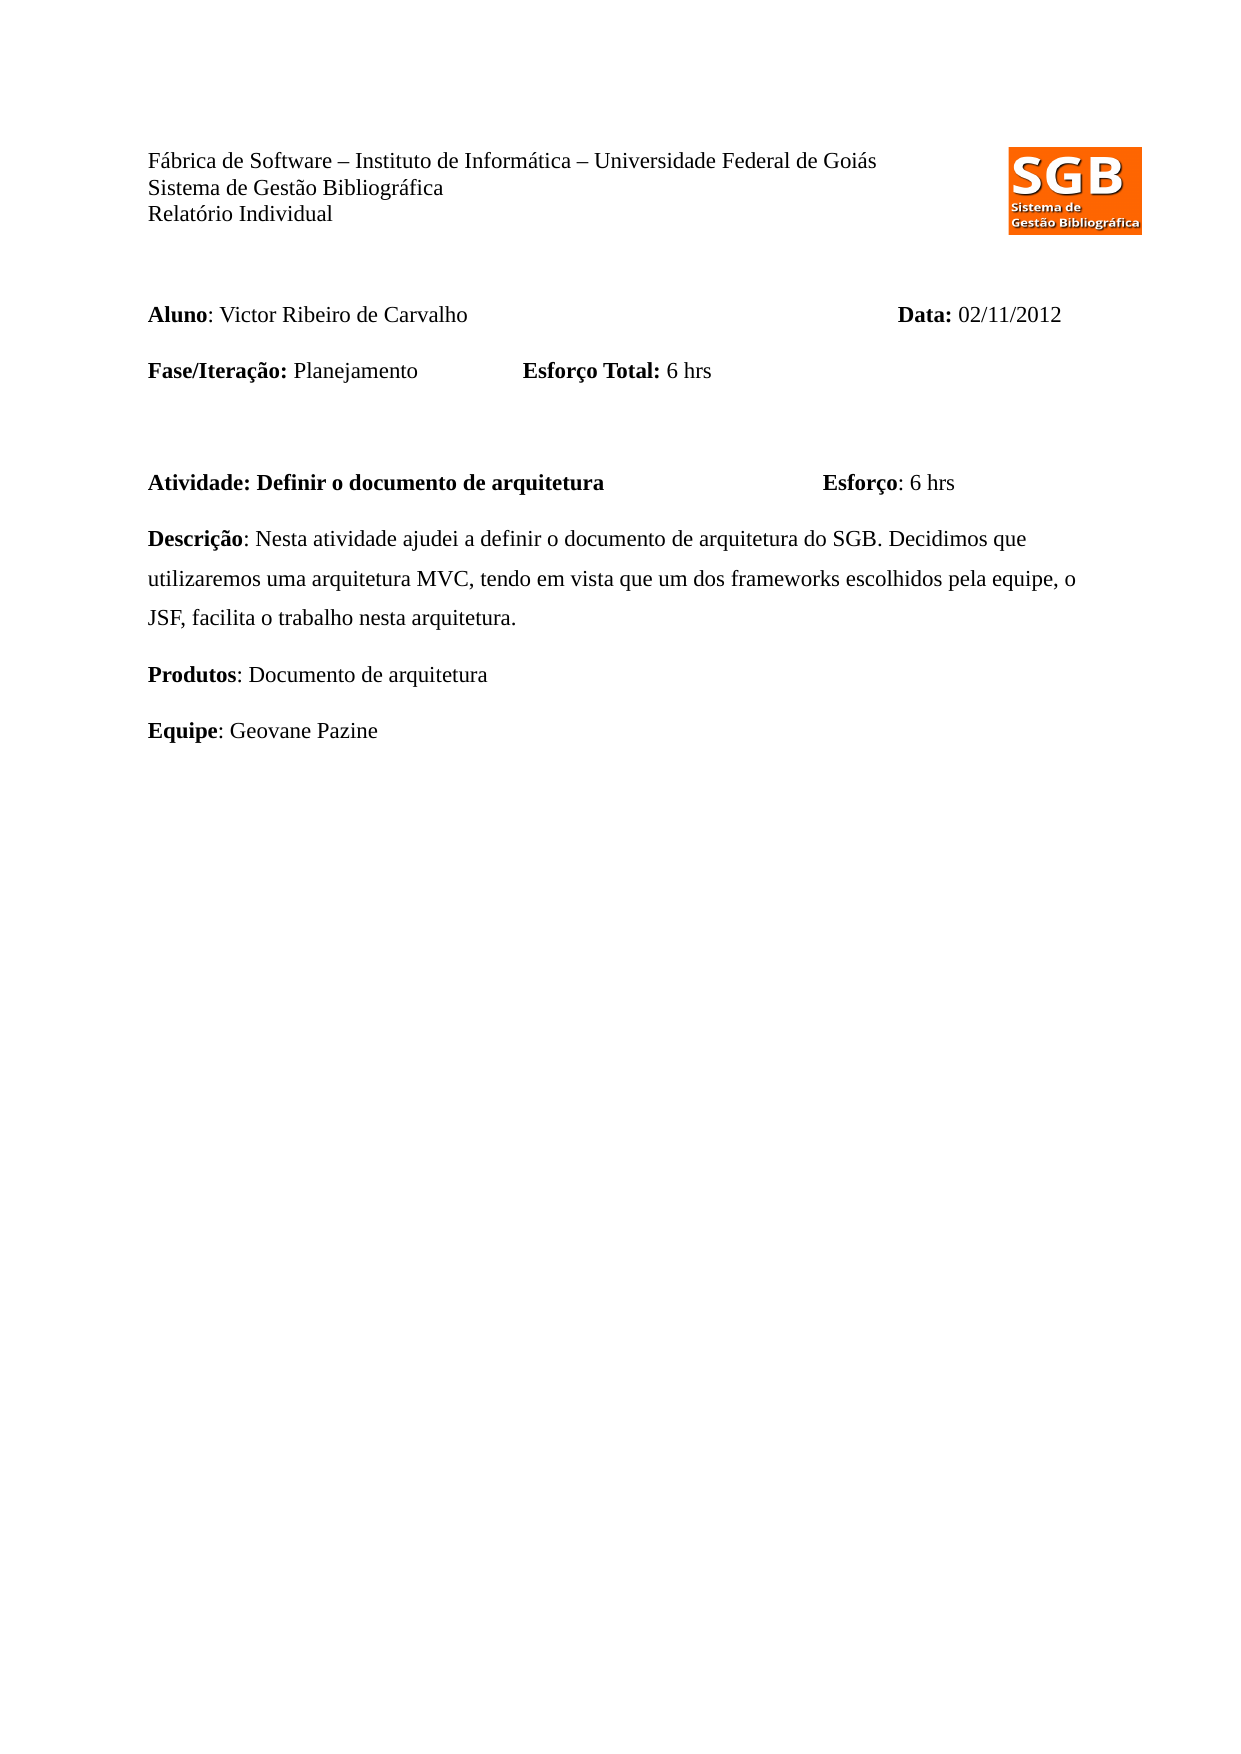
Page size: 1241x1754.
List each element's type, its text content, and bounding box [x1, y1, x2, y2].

text Produtos: Documento de arquitetura [148, 661, 1093, 687]
picture [1008, 147, 1142, 235]
text Aluno: Victor Ribeiro de Carvalho Data: 02/11/2012 [148, 301, 1093, 327]
text Atividade: Definir o documento de arquitetura Esforço: 6 hrs [148, 469, 1093, 496]
text Descrição: Nesta atividade ajudei a definir o documento de arquitetura do SGB. Decidimos que utilizaremos uma arquitetura MVC, tendo em vista que um dos frameworks escolhidos pela equipe, o JSF, facilita o trabalho nesta arquitetura. [148, 526, 1093, 631]
text Equipe: Geovane Pazine [148, 717, 1093, 743]
text Fase/Iteração: Planejamento Esforço Total: 6 hrs [148, 357, 1093, 383]
